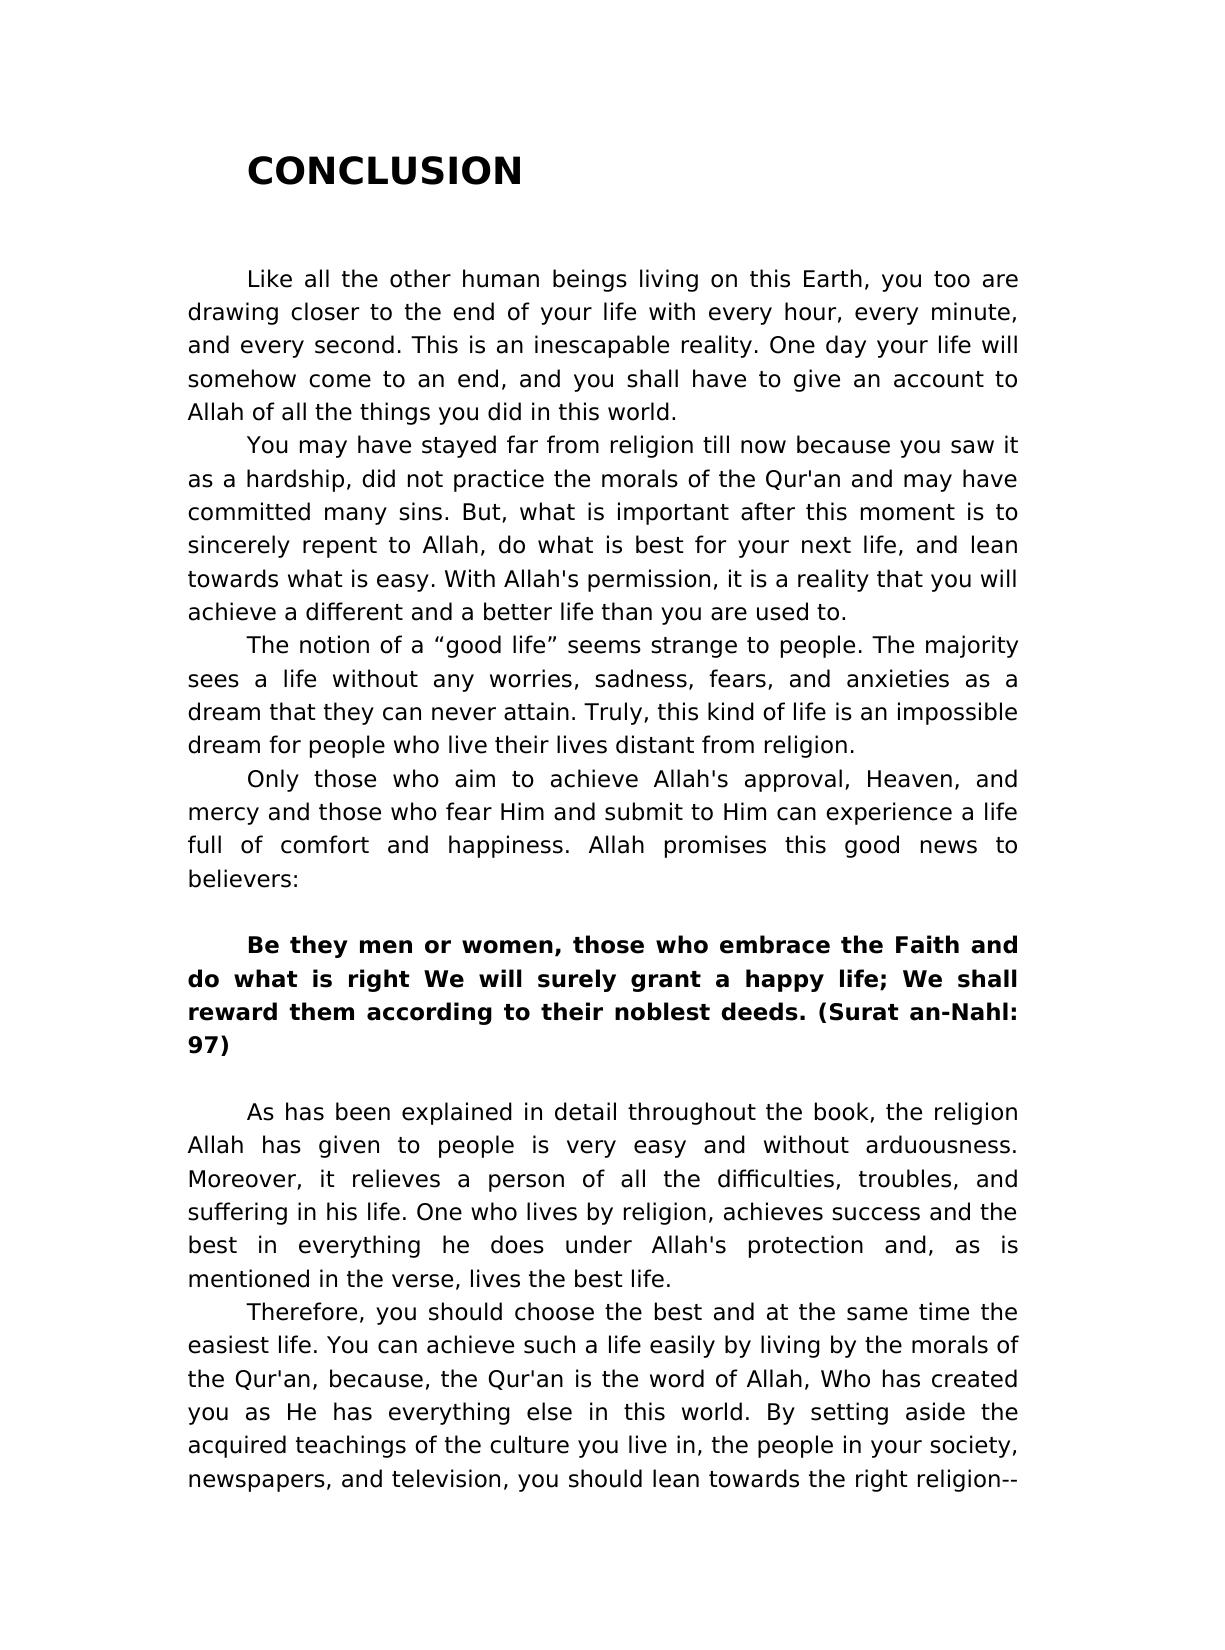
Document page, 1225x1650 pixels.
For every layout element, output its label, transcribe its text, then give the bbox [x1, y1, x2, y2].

text As has been explained in detail throughout the book, the religion Allah has given to people is very easy and without arduousness. Moreover, it relieves a person of all the difficulties, troubles, and suffering in his life. One who lives by religion, achieves success and the best in everything he does under Allah's protection and, as is mentioned in the verse, lives the best life. [187, 1094, 1020, 1294]
text Be they men or women, those who embrace the Faith and do what is right We will surely grant a happy life; We shall reward them according to their noblest deeds. (Surat an-Nahl: 97) [187, 927, 1020, 1060]
text The notion of a “good life” seems strange to people. The majority sees a life without any worries, sadness, fears, and anxieties as a dream that they can never attain. Truly, this kind of life is an impossible dream for people who live their lives distant from religion. [187, 627, 1020, 760]
text CONCLUSION [187, 150, 1020, 194]
text Like all the other human beings living on this Earth, you too are drawing closer to the end of your life with every hour, every minute, and every second. This is an inescapable reality. One day your life will somehow come to an end, and you shall have to give an account to Allah of all the things you did in this world. [187, 260, 1020, 427]
text You may have stayed far from religion till now because you saw it as a hardship, did not practice the morals of the Qur'an and may have committed many sins. But, what is important after this moment is to sincerely repent to Allah, do what is best for your next life, and lean towards what is easy. With Allah's permission, it is a reality that you will achieve a different and a better life than you are used to. [187, 427, 1020, 627]
text Only those who aim to achieve Allah's approval, Heaven, and mercy and those who fear Him and submit to Him can experience a life full of comfort and happiness. Allah promises this good news to believers: [187, 760, 1020, 894]
text Therefore, you should choose the best and at the same time the easiest life. You can achieve such a life easily by living by the morals of the Qur'an, because, the Qur'an is the word of Allah, Who has created you as He has everything else in this world. By setting aside the acquired teachings of the culture you live in, the people in your society, newspapers, and television, you should lean towards the right religion-- [187, 1294, 1020, 1494]
